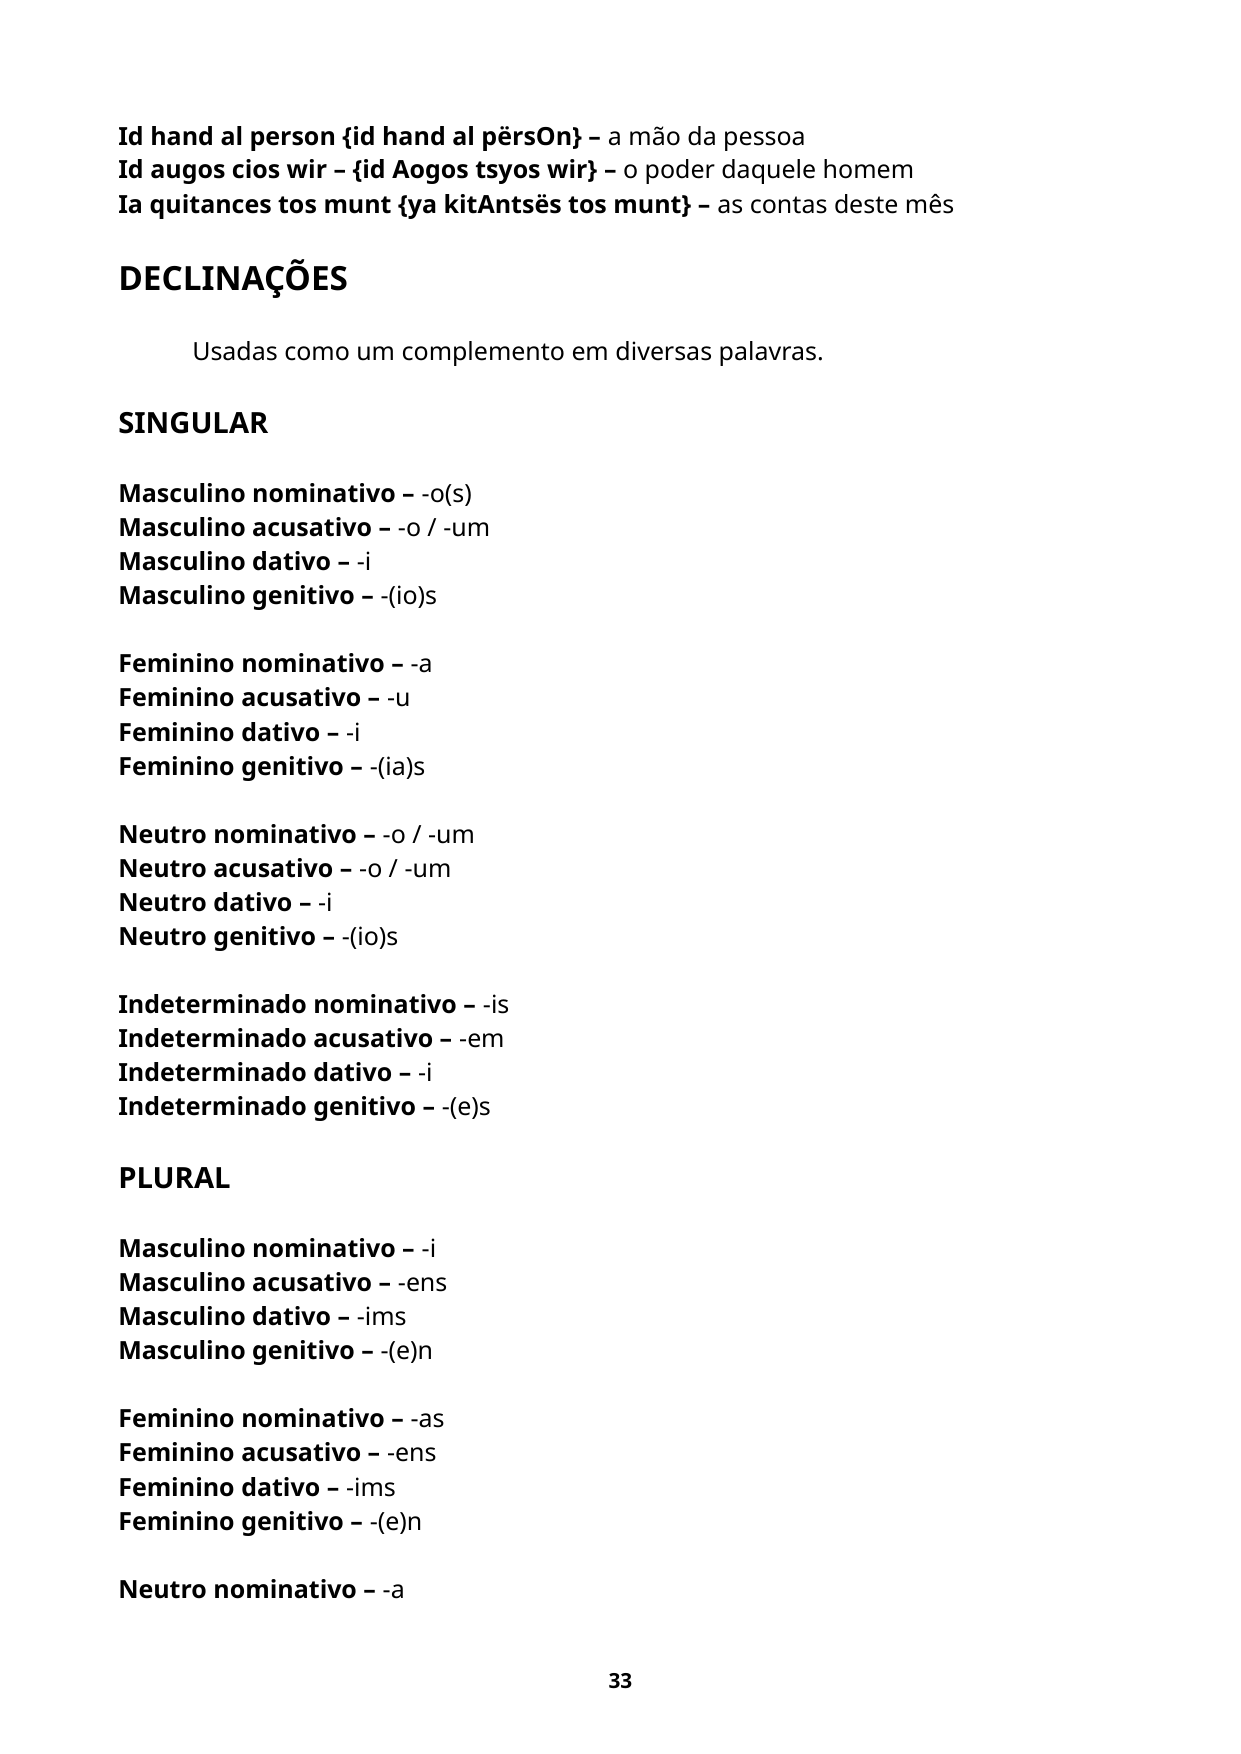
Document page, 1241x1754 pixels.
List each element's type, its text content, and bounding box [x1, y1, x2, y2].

text Masculino dativo – -i [118, 544, 1122, 578]
text Neutro dativo – -i [118, 884, 1122, 918]
text Masculino acusativo – -ens [118, 1265, 1122, 1299]
text Usadas como um complemento em diversas palavras. [118, 334, 1122, 368]
text Feminino dativo – -i [118, 714, 1122, 748]
text Feminino acusativo – -u [118, 680, 1122, 714]
text Feminino acusativo – -ens [118, 1435, 1122, 1469]
text Masculino dativo – -ims [118, 1299, 1122, 1333]
text Ia quitances tos munt {ya kitAntsës tos munt} – as contas deste mês [118, 186, 1122, 220]
subtitle PLURAL [118, 1157, 1122, 1197]
text Indeterminado genitivo – -(e)s [118, 1089, 1122, 1123]
text Neutro genitivo – -(io)s [118, 918, 1122, 953]
text Feminino nominativo – -as [118, 1401, 1122, 1435]
text Masculino nominativo – -o(s) [118, 476, 1122, 510]
text Indeterminado dativo – -i [118, 1055, 1122, 1089]
text Masculino acusativo – -o / -um [118, 510, 1122, 544]
text Feminino genitivo – -(ia)s [118, 748, 1122, 782]
subtitle SINGULAR [118, 402, 1122, 442]
text Neutro acusativo – -o / -um [118, 850, 1122, 884]
text Feminino dativo – -ims [118, 1469, 1122, 1503]
text Feminino genitivo – -(e)n [118, 1503, 1122, 1537]
text Masculino nominativo – -i [118, 1231, 1122, 1265]
text Indeterminado acusativo – -em [118, 1021, 1122, 1055]
text Masculino genitivo – -(e)n [118, 1333, 1122, 1367]
text Id hand al person {id hand al përsOn} – a mão da pessoa [118, 118, 1122, 152]
text Id augos cios wir – {id Aogos tsyos wir} – o poder daquele homem [118, 152, 1122, 186]
subtitle DECLINAÇÕES [118, 254, 1122, 300]
text Masculino genitivo – -(io)s [118, 578, 1122, 612]
text Indeterminado nominativo – -is [118, 987, 1122, 1021]
text Neutro nominativo – -o / -um [118, 816, 1122, 850]
text Neutro nominativo – -a [118, 1571, 1122, 1605]
text Feminino nominativo – -a [118, 646, 1122, 680]
